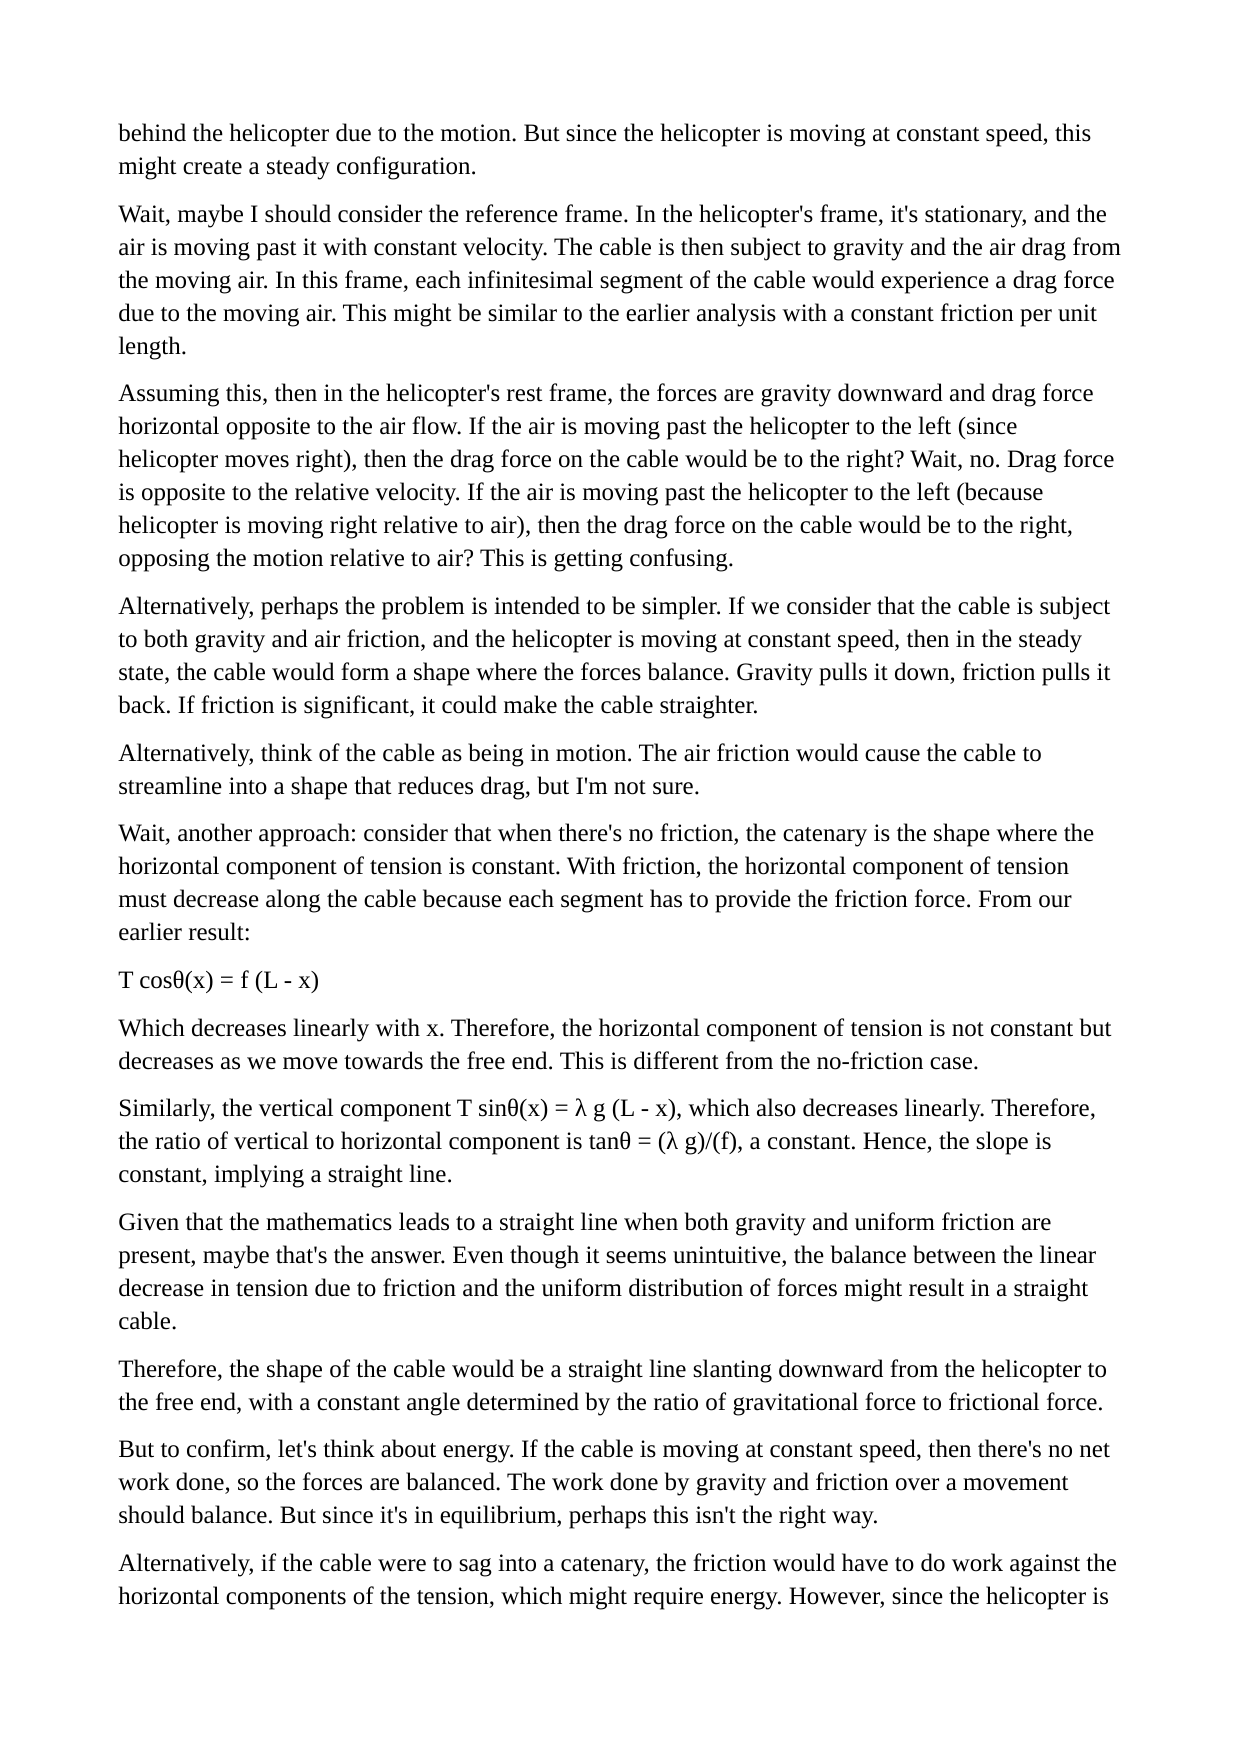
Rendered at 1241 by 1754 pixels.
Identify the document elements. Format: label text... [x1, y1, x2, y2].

text Alternatively, think of the cable as being in motion. The air friction would cause the cable to streamline into a shape that reduces drag, but I'm not sure. [118, 738, 1122, 799]
text Assuming this, then in the helicopter's rest frame, the forces are gravity downward and drag force horizontal opposite to the air flow. If the air is moving past the helicopter to the left (since helicopter moves right), then the drag force on the cable would be to the right? Wait, no. Drag force is opposite to the relative velocity. If the air is moving past the helicopter to the left (because helicopter is moving right relative to air), then the drag force on the cable would be to the right, opposing the motion relative to air? This is getting confusing. [118, 378, 1122, 572]
text Wait, another approach: consider that when there's no friction, the catenary is the shape where the horizontal component of tension is constant. With friction, the horizontal component of tension must decrease along the cable because each segment has to provide the friction force. From our earlier result: [118, 818, 1122, 946]
text behind the helicopter due to the motion. But since the helicopter is moving at constant speed, this might create a steady configuration. [118, 118, 1122, 180]
text T cosθ(x) = f (L - x) [118, 965, 1122, 994]
text Alternatively, if the cable were to sag into a catenary, the friction would have to do work against the horizontal components of the tension, which might require energy. However, since the helicopter is [118, 1548, 1122, 1610]
text Alternatively, perhaps the problem is intended to be simpler. If we consider that the cable is subject to both gravity and air friction, and the helicopter is moving at constant speed, then in the steady state, the cable would form a shape where the forces balance. Gravity pulls it down, friction pulls it back. If friction is significant, it could make the cable straighter. [118, 591, 1122, 719]
text Wait, maybe I should consider the reference frame. In the helicopter's frame, it's stationary, and the air is moving past it with constant velocity. The cable is then subject to gravity and the air drag from the moving air. In this frame, each infinitesimal segment of the cable would experience a drag force due to the moving air. This might be similar to the earlier analysis with a constant friction per unit length. [118, 199, 1122, 359]
text Which decreases linearly with x. Therefore, the horizontal component of tension is not constant but decreases as we move towards the free end. This is different from the no-friction case. [118, 1013, 1122, 1074]
text Similarly, the vertical component T sinθ(x) = λ g (L - x), which also decreases linearly. Therefore, the ratio of vertical to horizontal component is tanθ = (λ g)/(f), a constant. Hence, the slope is constant, implying a straight line. [118, 1093, 1122, 1188]
text Therefore, the shape of the cable would be a straight line slanting downward from the helicopter to the free end, with a constant angle determined by the ratio of gravitational force to frictional force. [118, 1354, 1122, 1415]
text But to confirm, let's think about energy. If the cable is moving at constant speed, then there's no net work done, so the forces are balanced. The work done by gravity and friction over a movement should balance. But since it's in equilibrium, perhaps this isn't the right way. [118, 1434, 1122, 1529]
text Given that the mathematics leads to a straight line when both gravity and uniform friction are present, maybe that's the answer. Even though it seems unintuitive, the balance between the linear decrease in tension due to friction and the uniform distribution of forces might result in a straight cable. [118, 1207, 1122, 1335]
